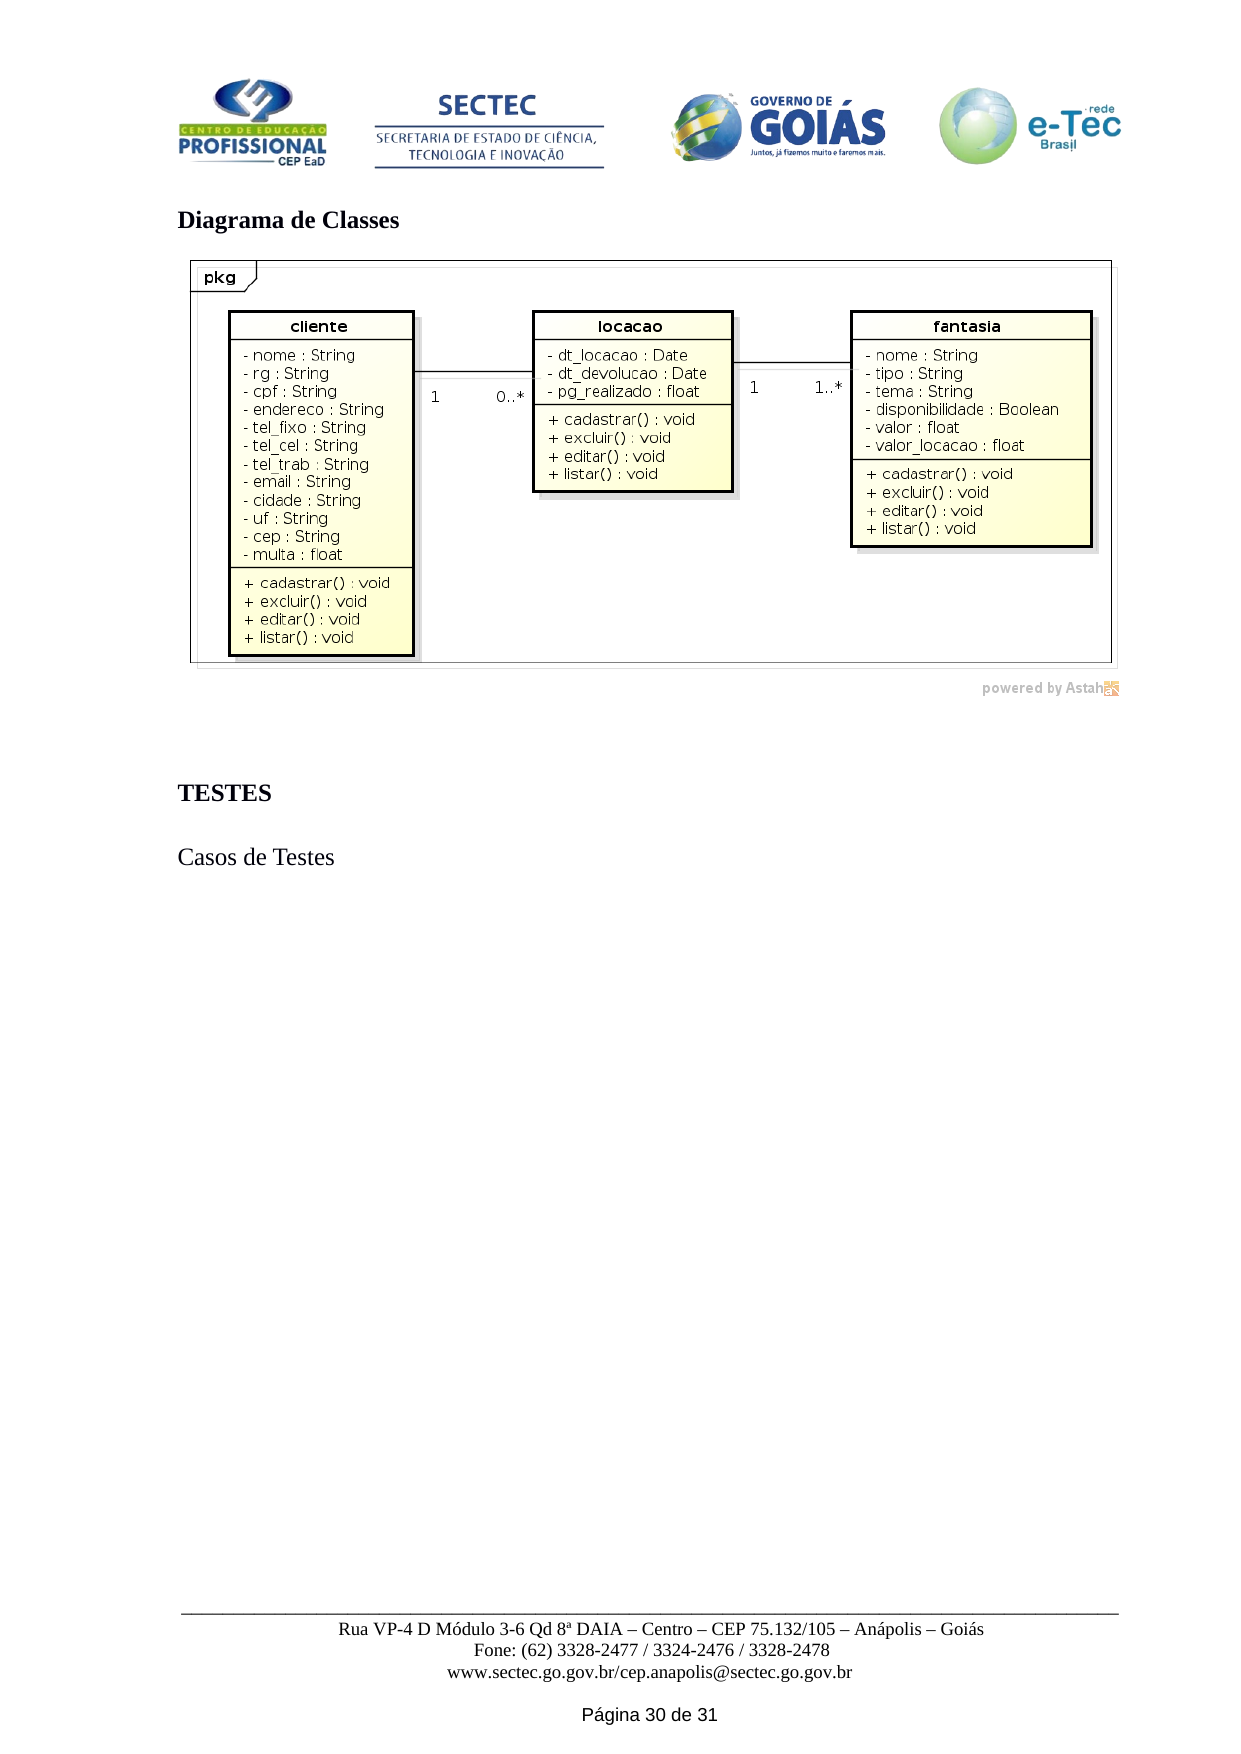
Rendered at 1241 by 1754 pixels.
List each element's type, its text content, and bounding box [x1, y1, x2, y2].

text Diagrama de Classes [177, 205, 1122, 234]
picture [177, 75, 1123, 176]
text Casos de Testes [177, 842, 1122, 871]
picture [177, 248, 1123, 700]
text TESTES [177, 778, 1122, 807]
